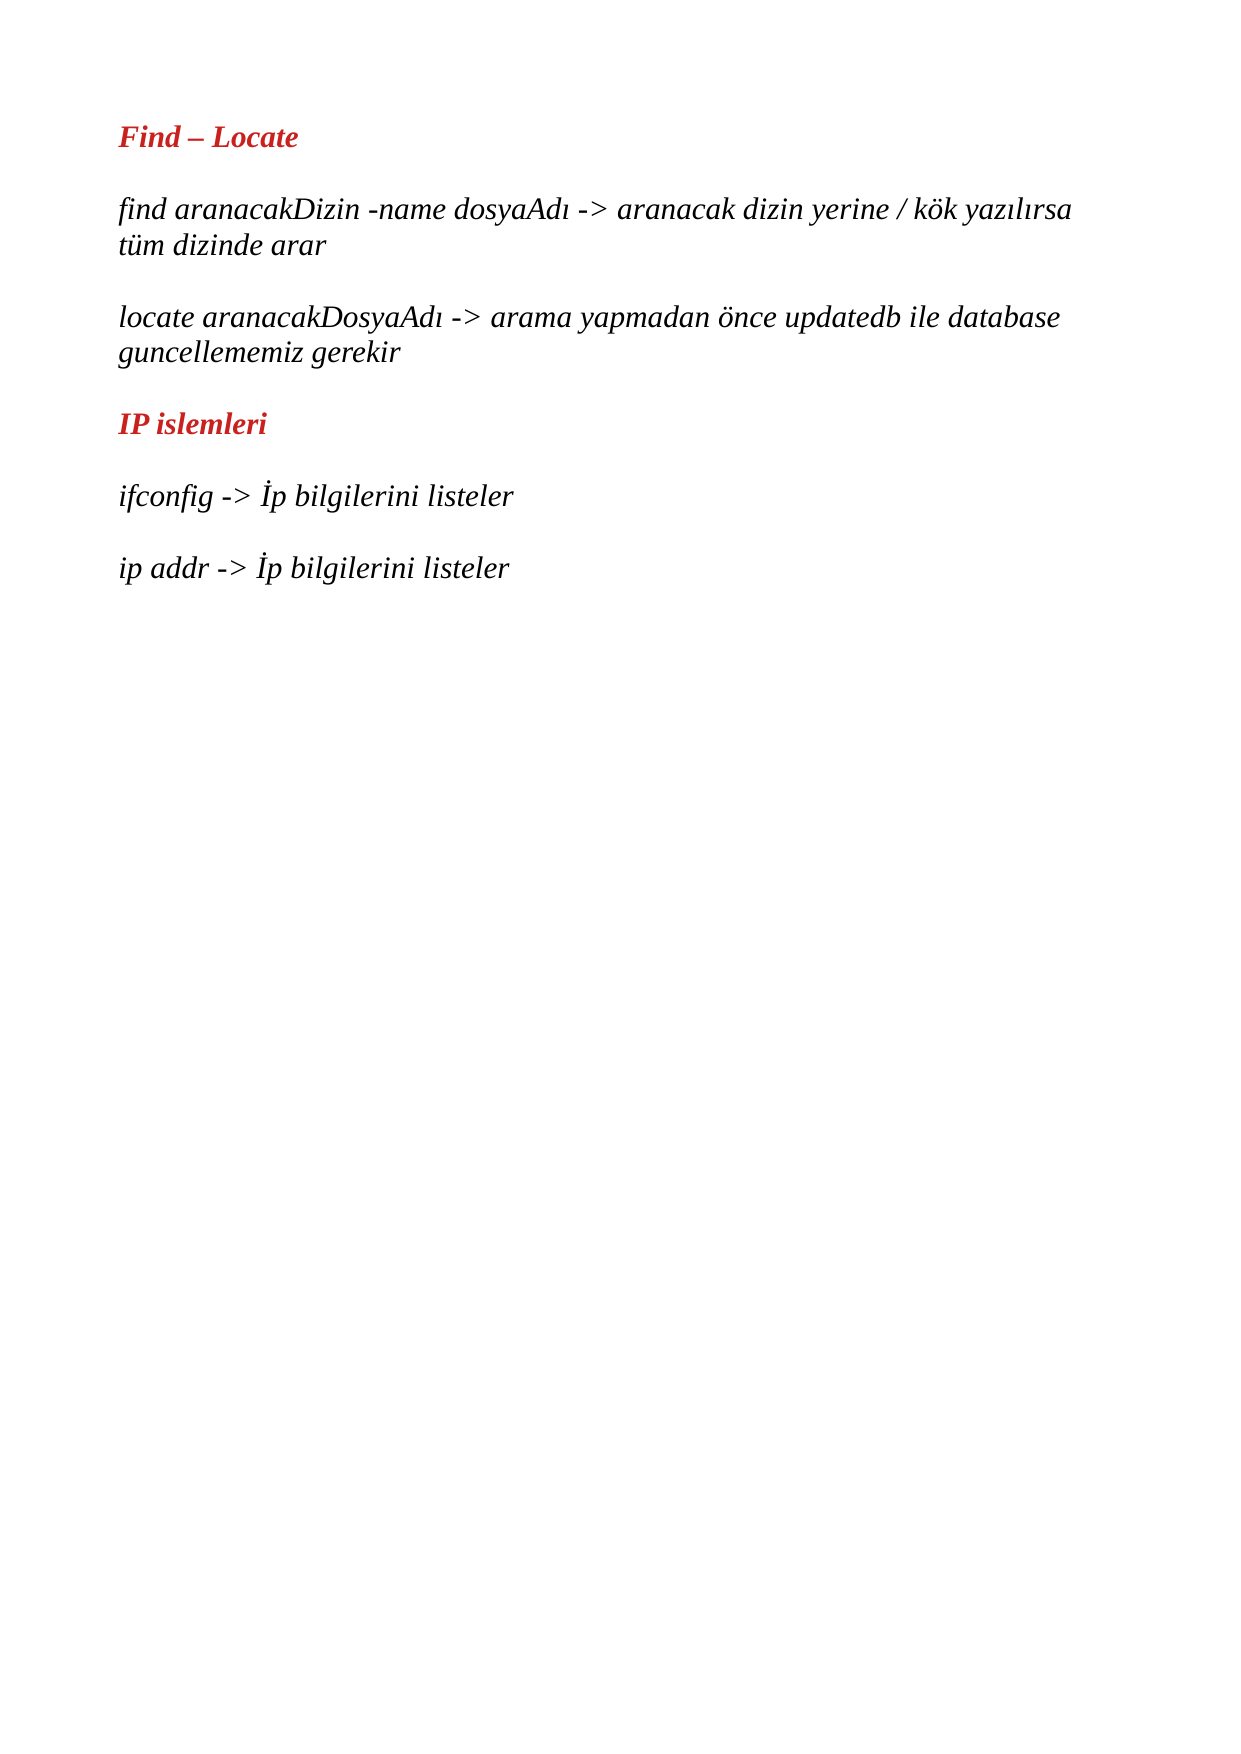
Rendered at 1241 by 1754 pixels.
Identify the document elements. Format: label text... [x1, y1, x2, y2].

text find aranacakDizin -name dosyaAdı -> aranacak dizin yerine / kök yazılırsa tüm dizinde arar [118, 190, 1122, 262]
text IP islemleri [118, 406, 1122, 442]
text locate aranacakDosyaAdı -> arama yapmadan önce updatedb ile database guncellememiz gerekir [118, 298, 1122, 370]
text Find – Locate [118, 118, 1122, 154]
text ifconfig -> İp bilgilerini listeler [118, 477, 1122, 513]
text ip addr -> İp bilgilerini listeler [118, 549, 1122, 585]
